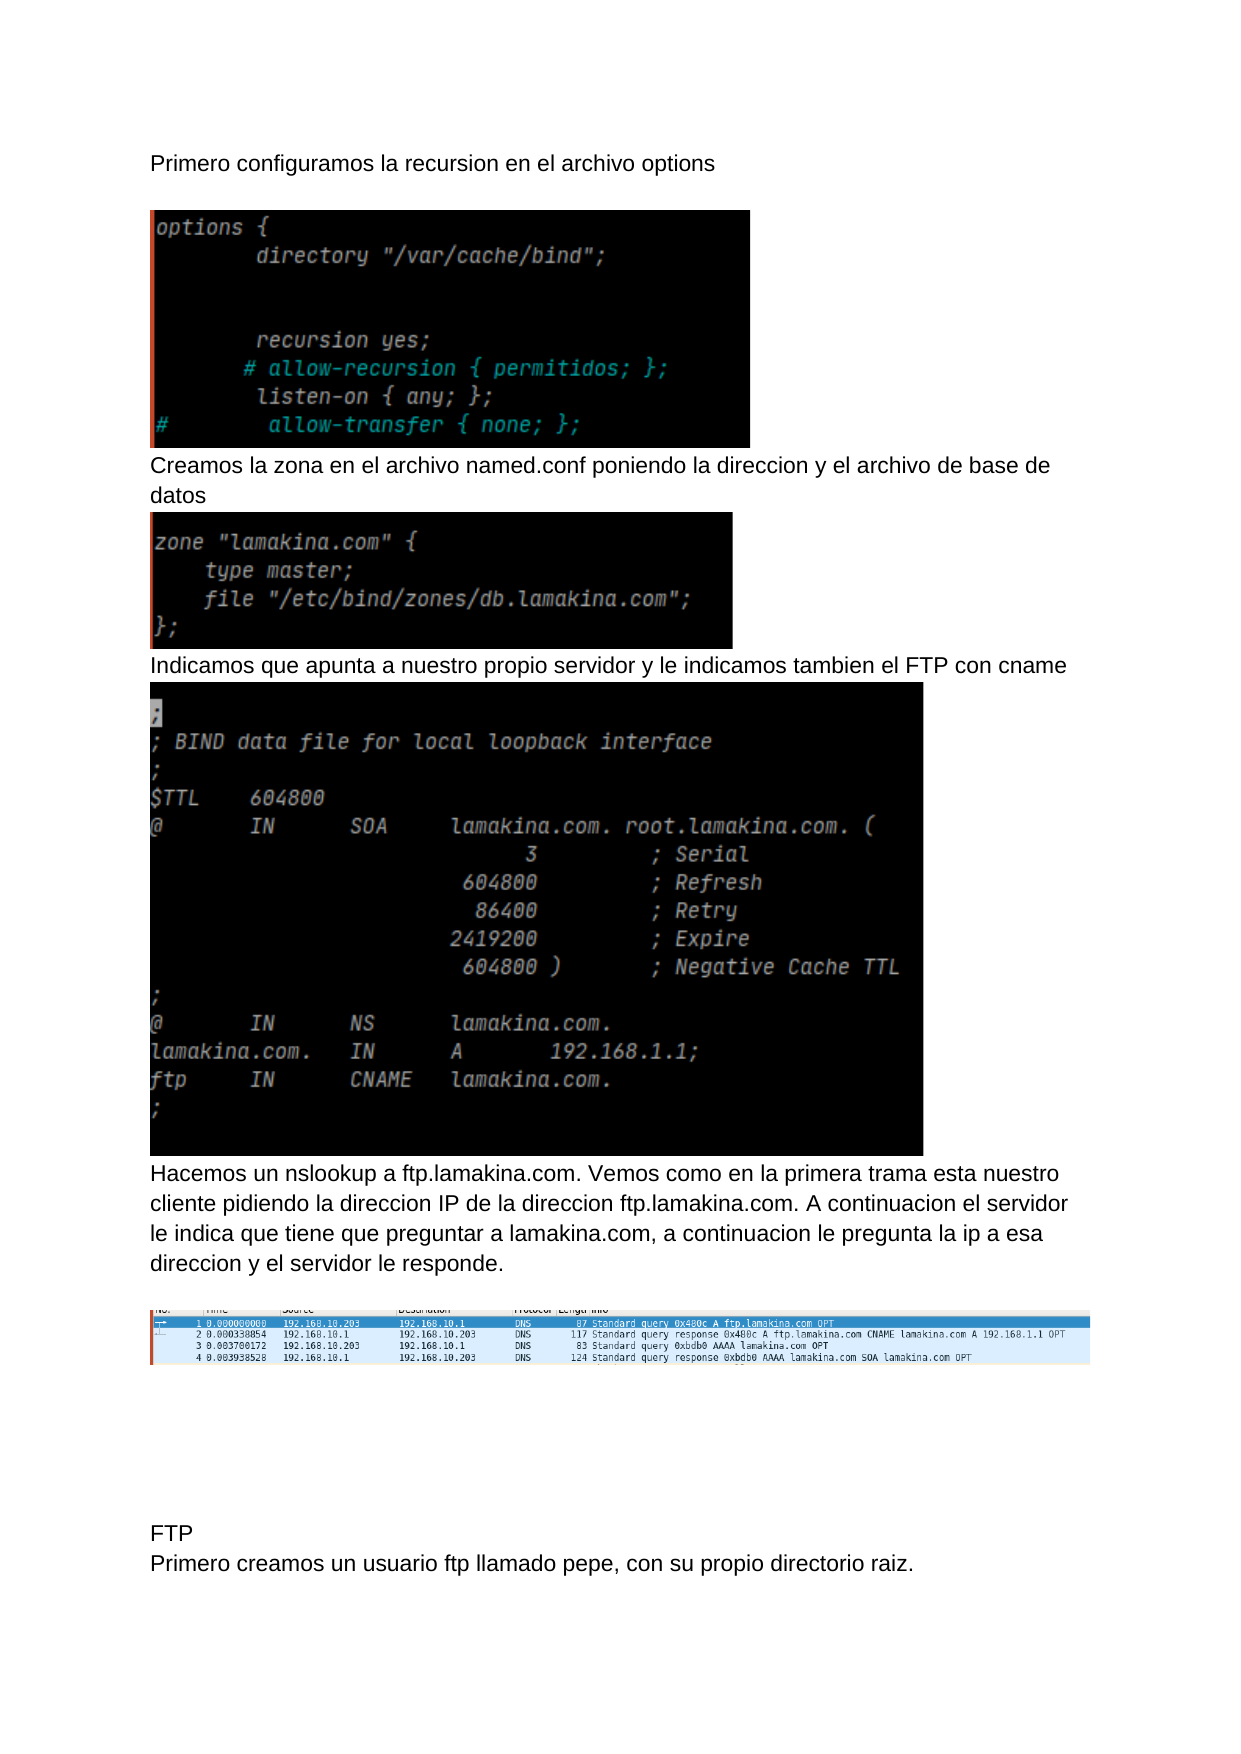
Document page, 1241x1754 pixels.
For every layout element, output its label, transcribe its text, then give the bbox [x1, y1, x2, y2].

text Primero creamos un usuario ftp llamado pepe, con su propio directorio raiz. [150, 1550, 1090, 1576]
picture [150, 1310, 1091, 1365]
picture [150, 512, 733, 649]
text Indicamos que apunta a nuestro propio servidor y le indicamos tambien el FTP con cname [150, 652, 1090, 678]
text Primero configuramos la recursion en el archivo options [150, 150, 1090, 176]
picture [150, 682, 924, 1156]
text FTP [150, 1519, 1090, 1546]
text Creamos la zona en el archivo named.conf poniendo la direccion y el archivo de base de datos [150, 452, 1090, 508]
text Hacemos un nslookup a ftp.lamakina.com. Vemos como en la primera trama esta nuestro cliente pidiendo la direccion IP de la direccion ftp.lamakina.com. A continuacion el servidor le indica que tiene que preguntar a lamakina.com, a continuacion le pregunta la ip a esa direccion y el servidor le responde. [150, 1159, 1090, 1276]
picture [150, 210, 750, 448]
